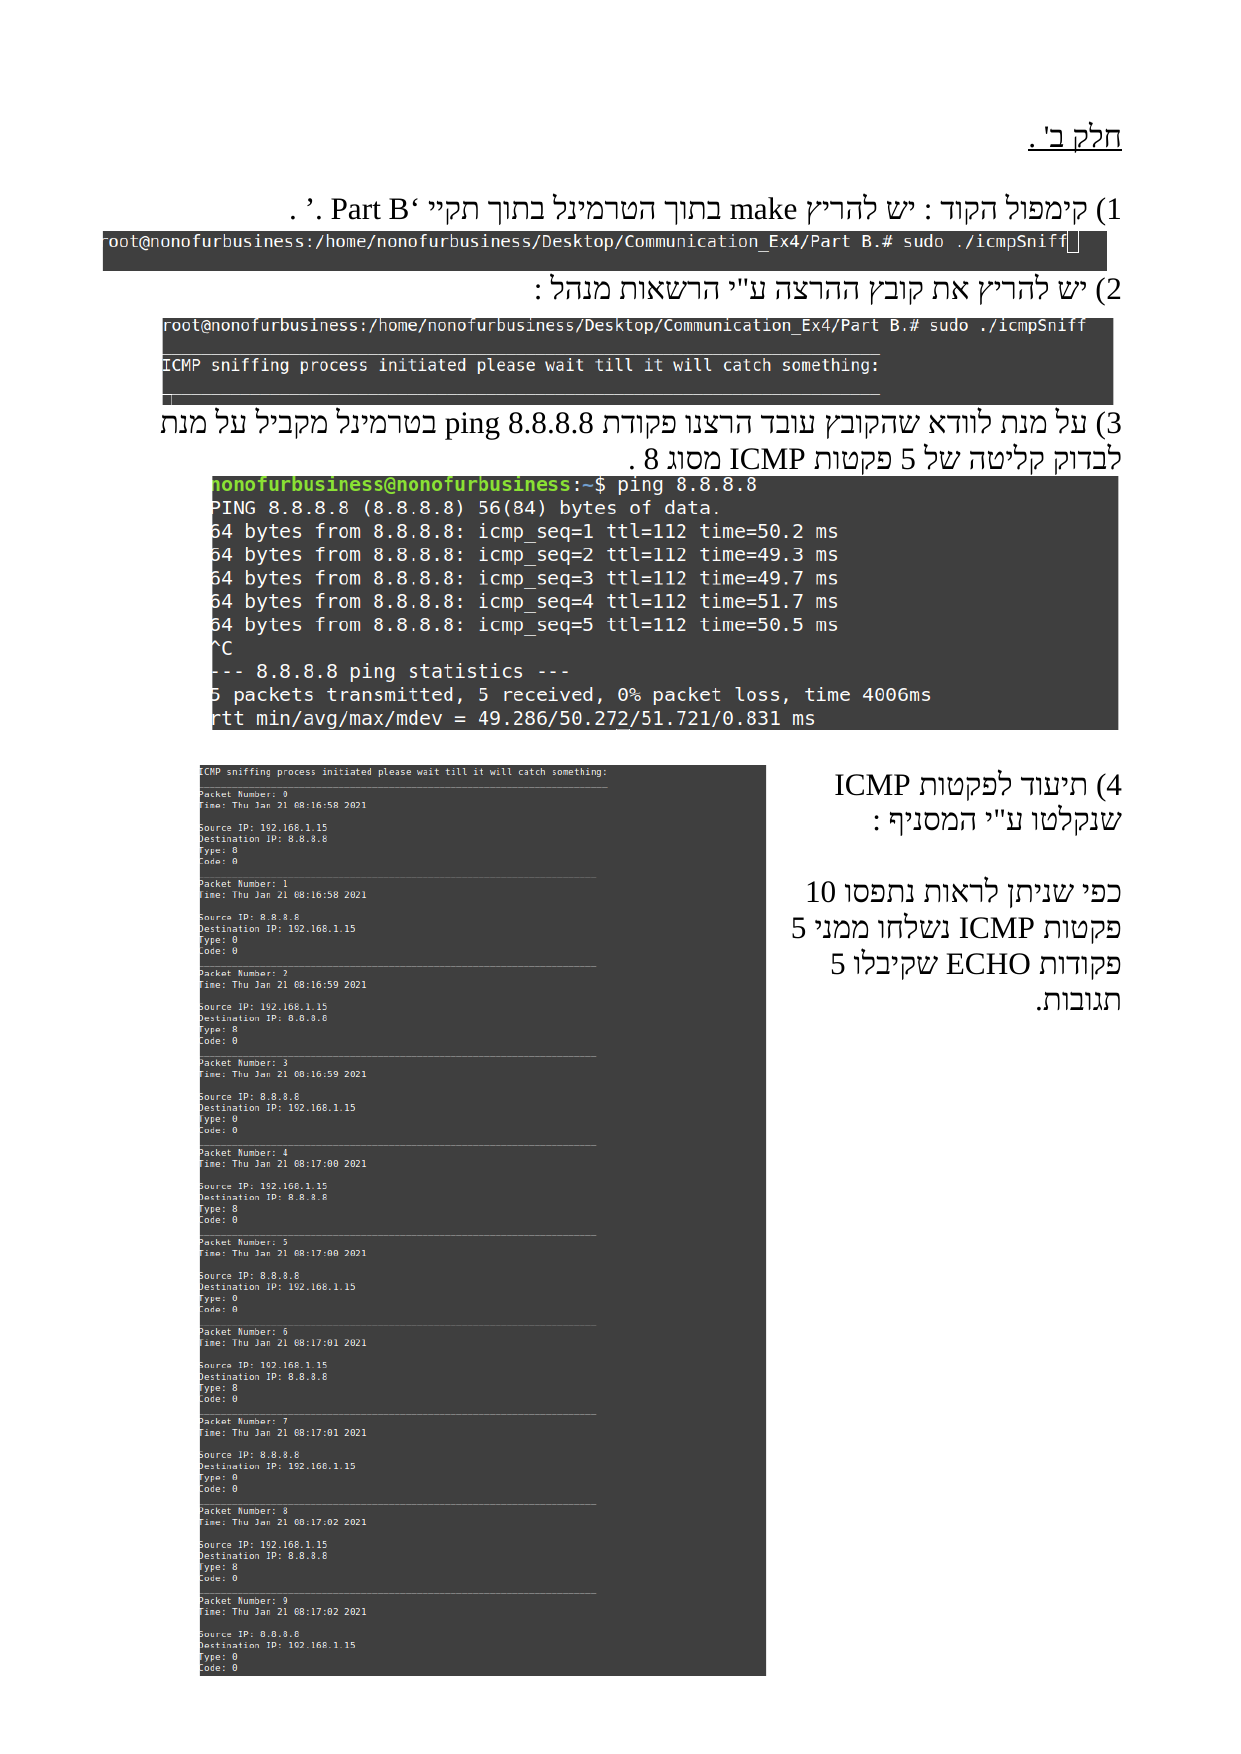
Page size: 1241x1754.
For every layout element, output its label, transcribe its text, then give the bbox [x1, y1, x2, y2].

text 1) קימפול הקוד : יש להריץ make בתוך הטרמינל בתוך תקיי ‘Part B .’ . [118, 190, 1122, 226]
picture [212, 476, 1119, 730]
picture [199, 765, 767, 1676]
text כפי שניתן לראות נתפסו 10 פקטות ICMP נשלחו ממני 5 פקודות ECHO שקיבלו 5 תגובות. [767, 873, 1122, 1017]
text 4) תיעוד לפקטות ICMP שנקלטו ע"י המסניף : [767, 766, 1122, 873]
text 2) יש להריץ את קובץ ההרצה ע"י הרשאות מנהל : [118, 226, 1122, 306]
picture [102, 231, 1107, 271]
text [118, 766, 199, 873]
text 3) על מנת לוודא שהקובץ עובד הרצנו פקודת ping 8.8.8.8 בטרמינל מקביל על מנת לבדוק קליטה של 5 פקטות ICMP מסוג 8 . [118, 306, 1122, 477]
picture [162, 318, 1114, 405]
text חלק ב' . [118, 118, 1122, 154]
text [118, 873, 199, 1017]
